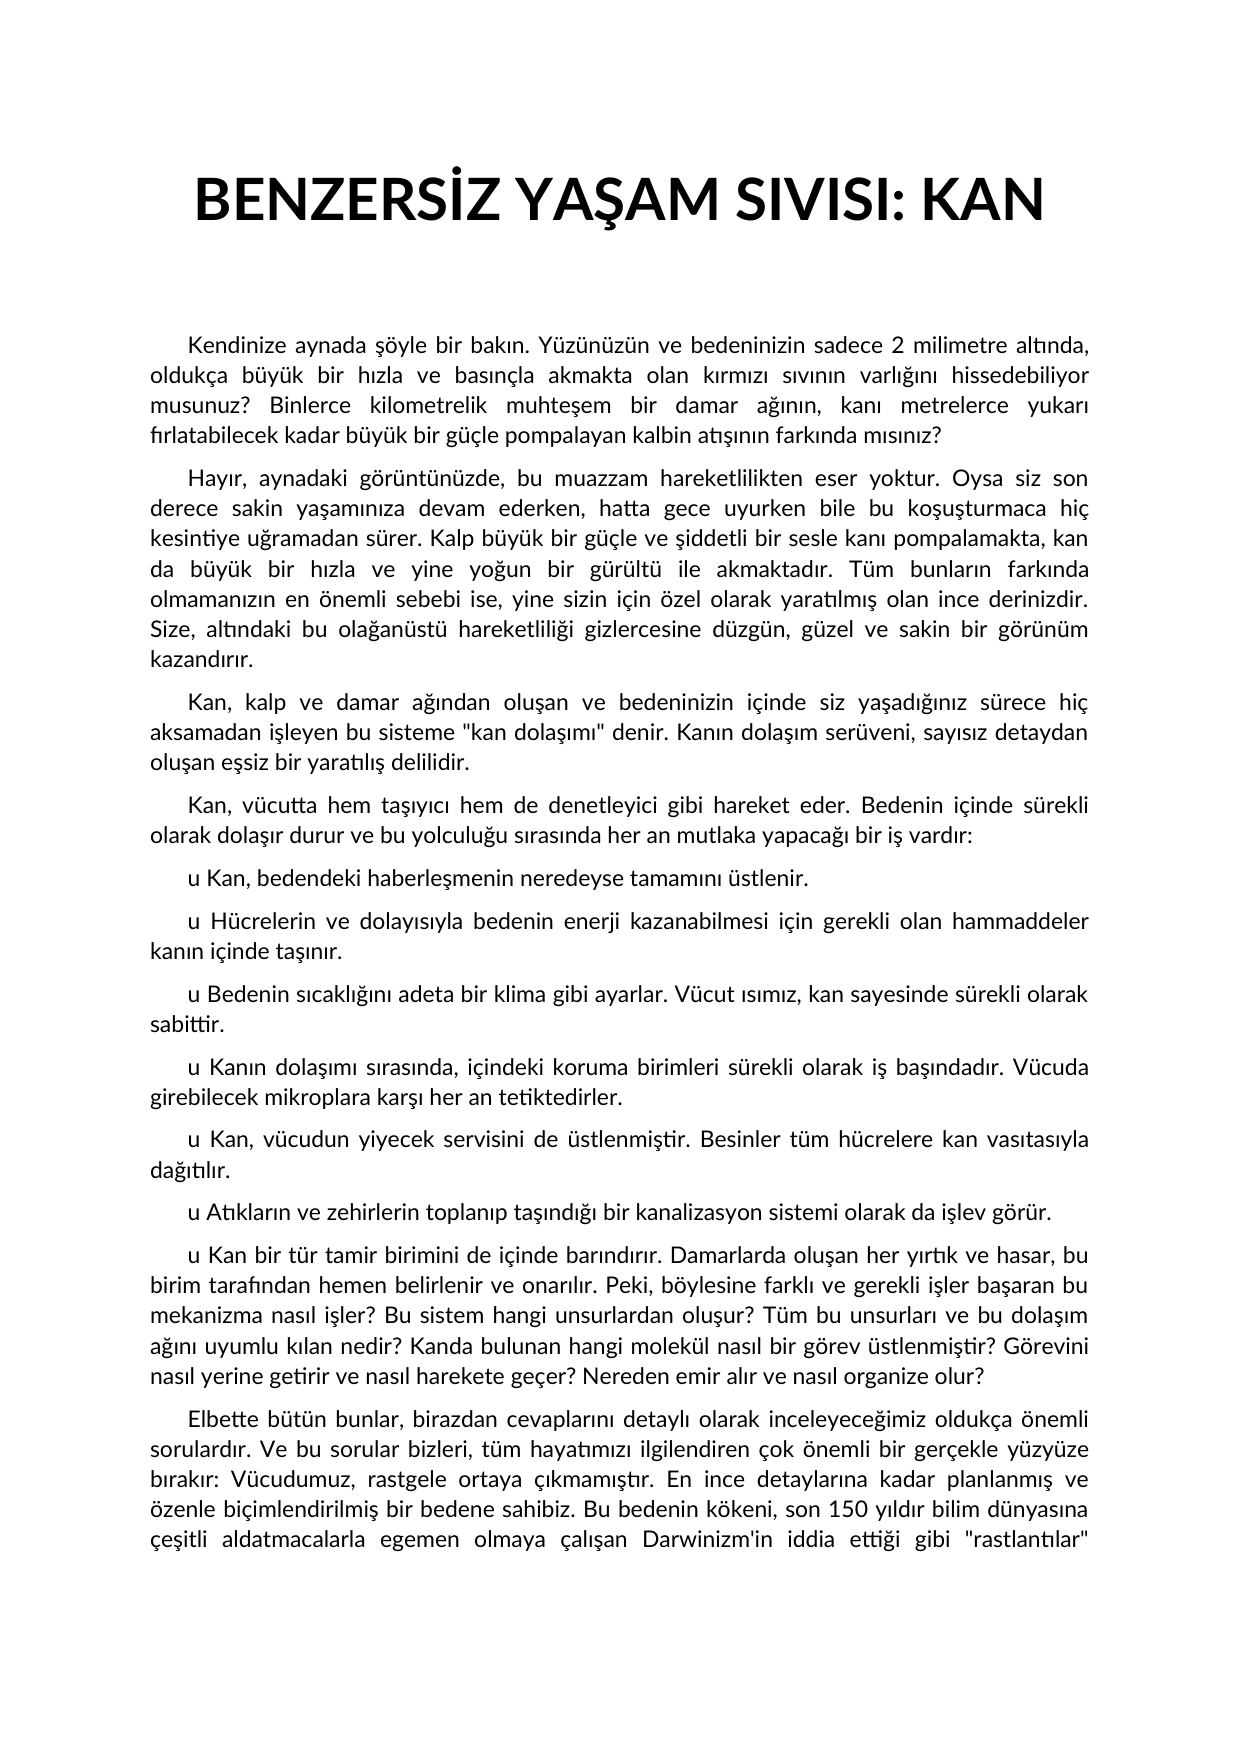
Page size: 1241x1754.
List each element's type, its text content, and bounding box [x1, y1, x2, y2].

text u Kan bir tür tamir birimini de içinde barındırır. Damarlarda oluşan her yırtık ve hasar, bu birim tarafından hemen belirlenir ve onarılır. Peki, böylesine farklı ve gerekli işler başaran bu mekanizma nasıl işler? Bu sistem hangi unsurlardan oluşur? Tüm bu unsurları ve bu dolaşım ağını uyumlu kılan nedir? Kanda bulunan hangi molekül nasıl bir görev üstlenmiştir? Görevini nasıl yerine getirir ve nasıl harekete geçer? Nereden emir alır ve nasıl organize olur? [150, 1241, 1090, 1389]
text Elbette bütün bunlar, birazdan cevaplarını detaylı olarak inceleyeceğimiz oldukça önemli sorulardır. Ve bu sorular bizleri, tüm hayatımızı ilgilendiren çok önemli bir gerçekle yüzyüze bırakır: Vücudumuz, rastgele ortaya çıkmamıştır. En ince detaylarına kadar planlanmış ve özenle biçimlendirilmiş bir bedene sahibiz. Bu bedenin kökeni, son 150 yıldır bilim dünyasına çeşitli aldatmacalarla egemen olmaya çalışan Darwinizm'in iddia ettiği gibi "rastlantılar" [150, 1404, 1090, 1553]
text Kan, vücutta hem taşıyıcı hem de denetleyici gibi hareket eder. Bedenin içinde sürekli olarak dolaşır durur ve bu yolculuğu sırasında her an mutlaka yapacağı bir iş vardır: [150, 791, 1090, 848]
text Kan, kalp ve damar ağından oluşan ve bedeninizin içinde siz yaşadığınız sürece hiç aksamadan işleyen bu sisteme "kan dolaşımı" denir. Kanın dolaşım serüveni, sayısız detaydan oluşan eşsiz bir yaratılış delilidir. [150, 688, 1090, 776]
text u Atıkların ve zehirlerin toplanıp taşındığı bir kanalizasyon sistemi olarak da işlev görür. [150, 1198, 1090, 1226]
text Kendinize aynada şöyle bir bakın. Yüzünüzün ve bedeninizin sadece 2 milimetre altında, oldukça büyük bir hızla ve basınçla akmakta olan kırmızı sıvının varlığını hissedebiliyor musunuz? Binlerce kilometrelik muhteşem bir damar ağının, kanı metrelerce yukarı fırlatabilecek kadar büyük bir güçle pompalayan kalbin atışının farkında mısınız? [150, 330, 1090, 448]
text u Kanın dolaşımı sırasında, içindeki koruma birimleri sürekli olarak iş başındadır. Vücuda girebilecek mikroplara karşı her an tetiktedirler. [150, 1052, 1090, 1110]
subtitle BENZERSİZ YAŞAM SIVISI: KAN [150, 162, 1090, 232]
text u Hücrelerin ve dolayısıyla bedenin enerji kazanabilmesi için gerekli olan hammaddeler kanın içinde taşınır. [150, 906, 1090, 964]
text u Kan, bedendeki haberleşmenin neredeyse tamamını üstlenir. [150, 864, 1090, 891]
text Hayır, aynadaki görüntünüzde, bu muazzam hareketlilikten eser yoktur. Oysa siz son derece sakin yaşamınıza devam ederken, hatta gece uyurken bile bu koşuşturmaca hiç kesintiye uğramadan sürer. Kalp büyük bir güçle ve şiddetli bir sesle kanı pompalamakta, kan da büyük bir hızla ve yine yoğun bir gürültü ile akmaktadır. Tüm bunların farkında olmamanızın en önemli sebebi ise, yine sizin için özel olarak yaratılmış olan ince derinizdir. Size, altındaki bu olağanüstü hareketliliği gizlercesine düzgün, güzel ve sakin bir görünüm kazandırır. [150, 464, 1090, 672]
text u Bedenin sıcaklığını adeta bir klima gibi ayarlar. Vücut ısımız, kan sayesinde sürekli olarak sabittir. [150, 979, 1090, 1037]
text u Kan, vücudun yiyecek servisini de üstlenmiştir. Besinler tüm hücrelere kan vasıtasıyla dağıtılır. [150, 1125, 1090, 1183]
